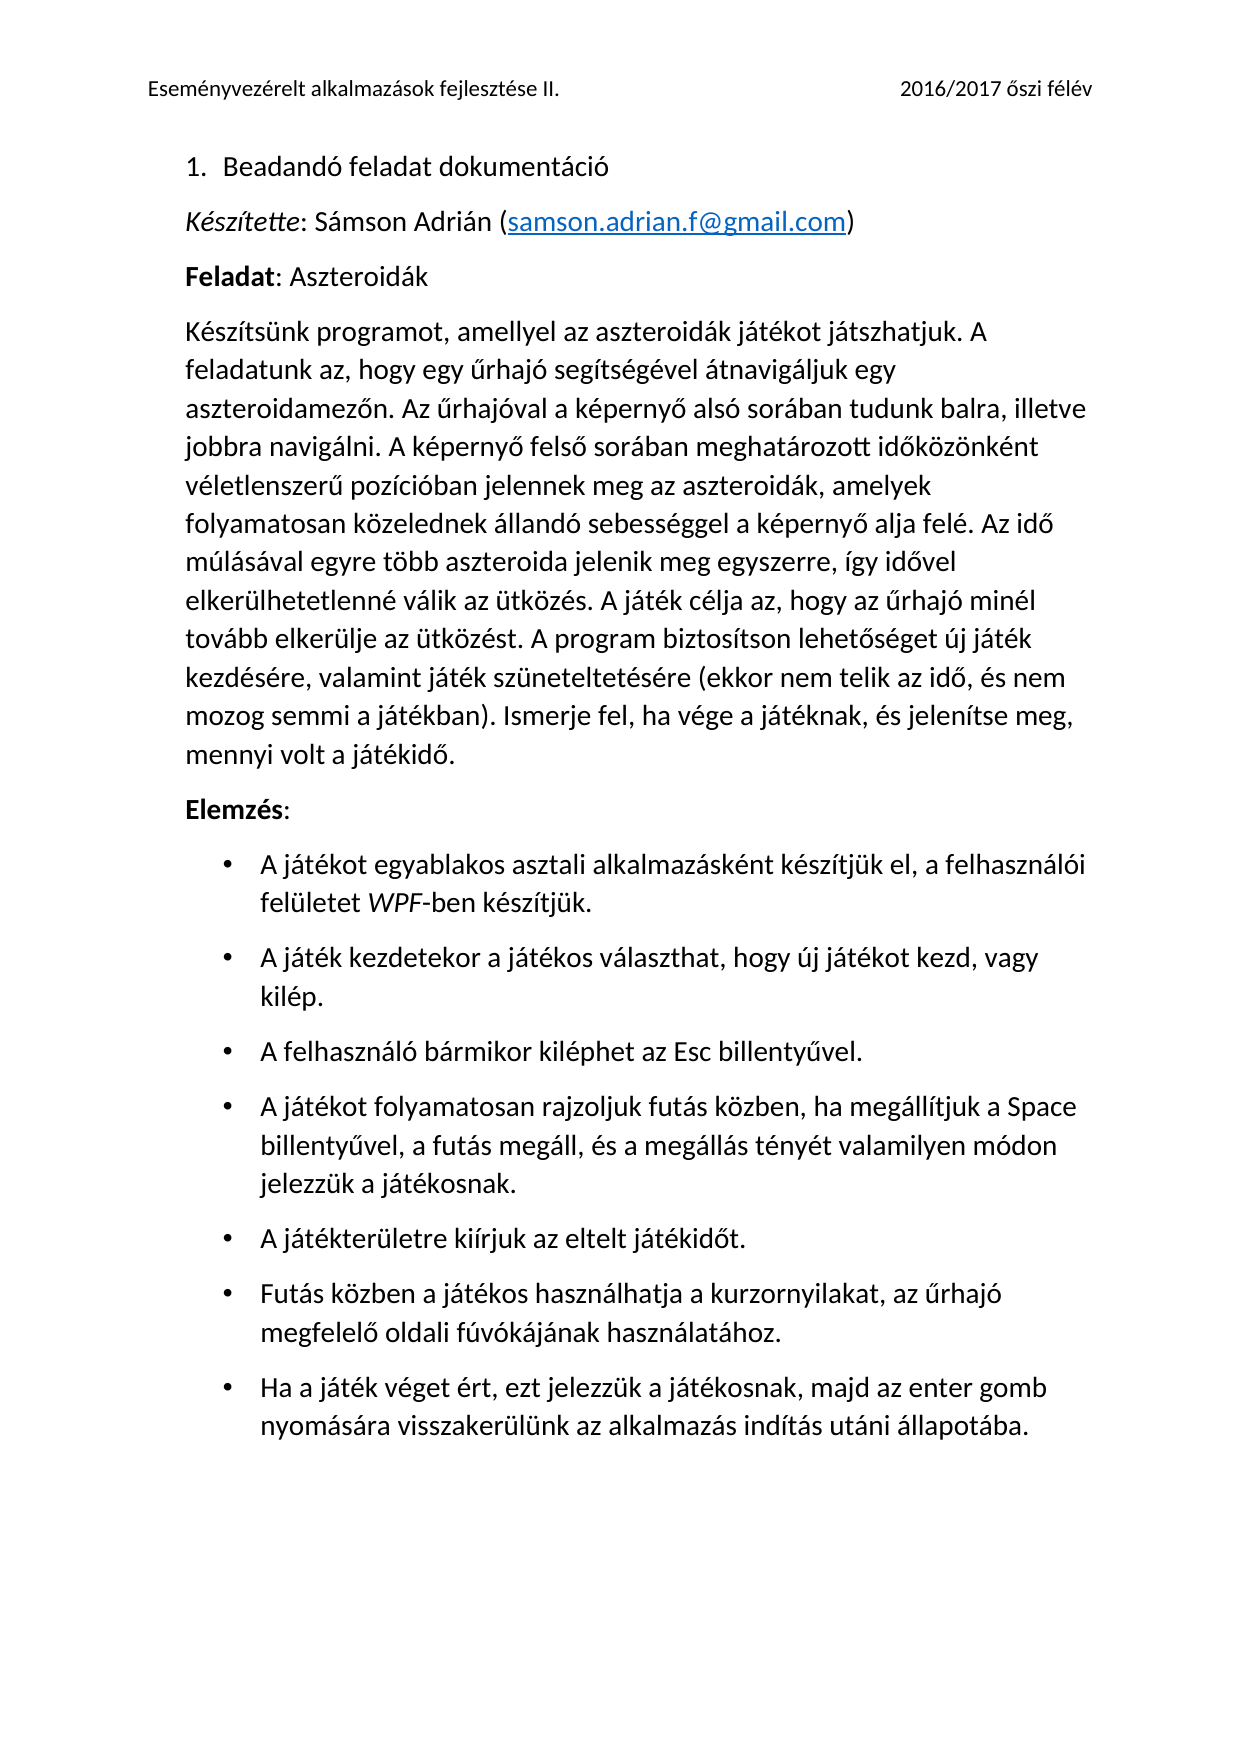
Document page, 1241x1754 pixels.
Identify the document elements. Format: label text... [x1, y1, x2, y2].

text Készítette: Sámson Adrián (samson.adrian.f@gmail.com) [185, 203, 1093, 238]
list A játék kezdetekor a játékos választhat, hogy új játékot kezd, vagy kilép. [223, 939, 1093, 1013]
list Beadandó feladat dokumentáció [185, 148, 1093, 183]
list A játékot folyamatosan rajzoljuk futás közben, ha megállítjuk a Space billentyűvel, a futás megáll, és a megállás tényét valamilyen módon jelezzük a játékosnak. [223, 1088, 1093, 1201]
list A játékterületre kiírjuk az eltelt játékidőt. [223, 1220, 1093, 1256]
text Készítsünk programot, amellyel az aszteroidák játékot játszhatjuk. A feladatunk az, hogy egy űrhajó segítségével átnavigáljuk egy aszteroidamezőn. Az űrhajóval a képernyő alsó sorában tudunk balra, illetve jobbra navigálni. A képernyő felső sorában meghatározott időközönként véletlenszerű pozícióban jelennek meg az aszteroidák, amelyek folyamatosan közelednek állandó sebességgel a képernyő alja felé. Az idő múlásával egyre több aszteroida jelenik meg egyszerre, így idővel elkerülhetetlenné válik az ütközés. A játék célja az, hogy az űrhajó minél tovább elkerülje az ütközést. A program biztosítson lehetőséget új játék kezdésére, valamint játék szüneteltetésére (ekkor nem telik az idő, és nem mozog semmi a játékban). Ismerje fel, ha vége a játéknak, és jelenítse meg, mennyi volt a játékidő. [185, 313, 1093, 771]
list Futás közben a játékos használhatja a kurzornyilakat, az űrhajó megfelelő oldali fúvókájának használatához. [223, 1275, 1093, 1349]
text Feladat: Aszteroidák [185, 258, 1093, 293]
list Ha a játék véget ért, ezt jelezzük a játékosnak, majd az enter gomb nyomására visszakerülünk az alkalmazás indítás utáni állapotába. [223, 1369, 1093, 1443]
list A játékot egyablakos asztali alkalmazásként készítjük el, a felhasználói felületet WPF-ben készítjük. [223, 846, 1093, 920]
text Elemzés: [185, 791, 1093, 826]
list A felhasználó bármikor kiléphet az Esc billentyűvel. [223, 1033, 1093, 1069]
